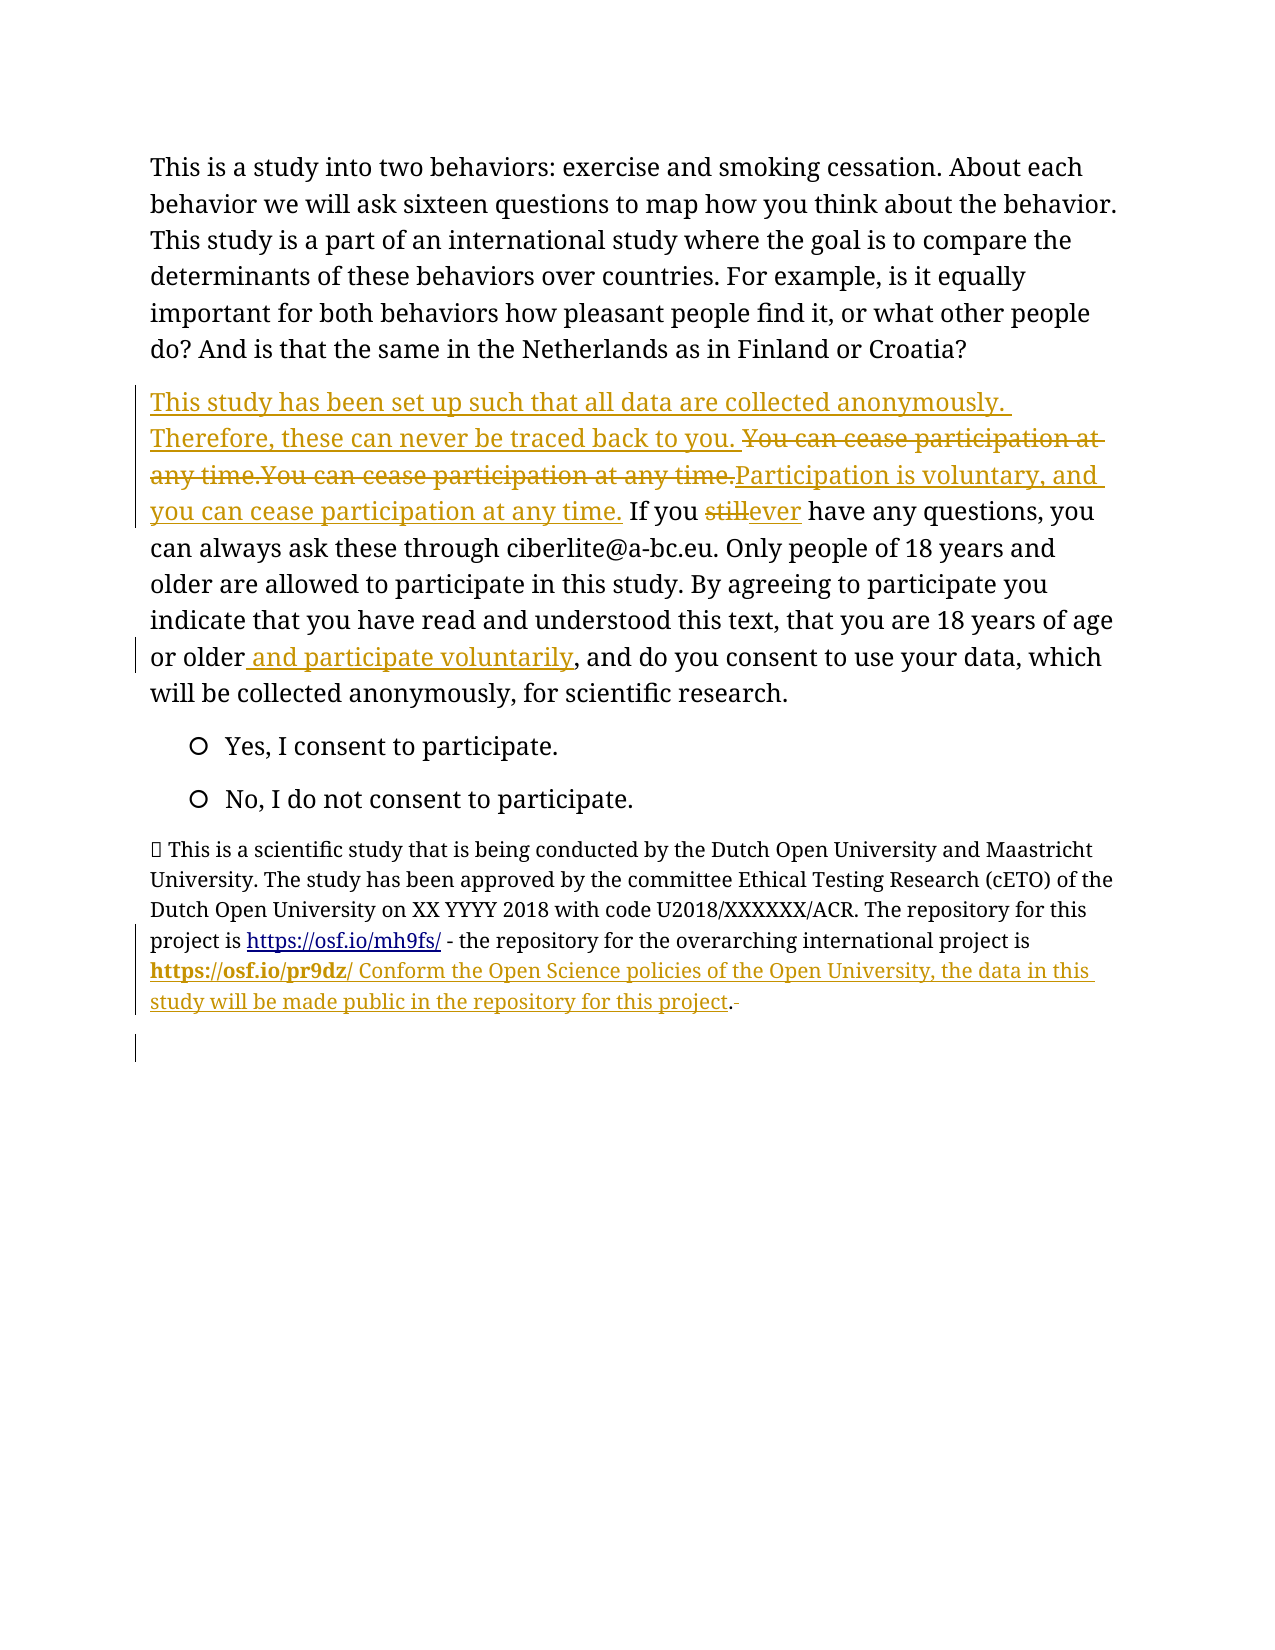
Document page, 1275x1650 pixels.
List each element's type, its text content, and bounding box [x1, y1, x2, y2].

text This study has been set up such that all data are collected anonymously. Therefore, these can never be traced back to you. Participation is voluntary, and you can cease participation at any time. If you ever have any questions, you can always ask these through ciberlite@a-bc.eu. Only people of 18 years and older are allowed to participate in this study. By agreeing to participate you indicate that you have read and understood this text, that you are 18 years of age or older and participate voluntarily, and do you consent to use your data, which will be collected anonymously, for scientific research. [150, 385, 1125, 710]
text This is a study into two behaviors: exercise and smoking cessation. About each behavior we will ask sixteen questions to map how you think about the behavior. This study is a part of an international study where the goal is to compare the determinants of these behaviors over countries. For example, is it equally important for both behaviors how pleasant people find it, or what other people do? And is that the same in the Netherlands as in Finland or Croatia? [150, 150, 1125, 366]
text  This is a scientific study that is being conducted by the Dutch Open University and Maastricht University. The study has been approved by the committee Ethical Testing Research (cETO) of the Dutch Open University on XX YYYY 2018 with code U2018/XXXXXX/ACR. The repository for this project is https://osf.io/mh9fs/ - the repository for the overarching international project is https://osf.io/pr9dz/ Conform the Open Science policies of the Open University, the data in this study will be made public in the repository for this project. [150, 835, 1125, 1015]
list No, I do not consent to participate. [187, 782, 1125, 816]
list Yes, I consent to participate. [187, 729, 1125, 763]
